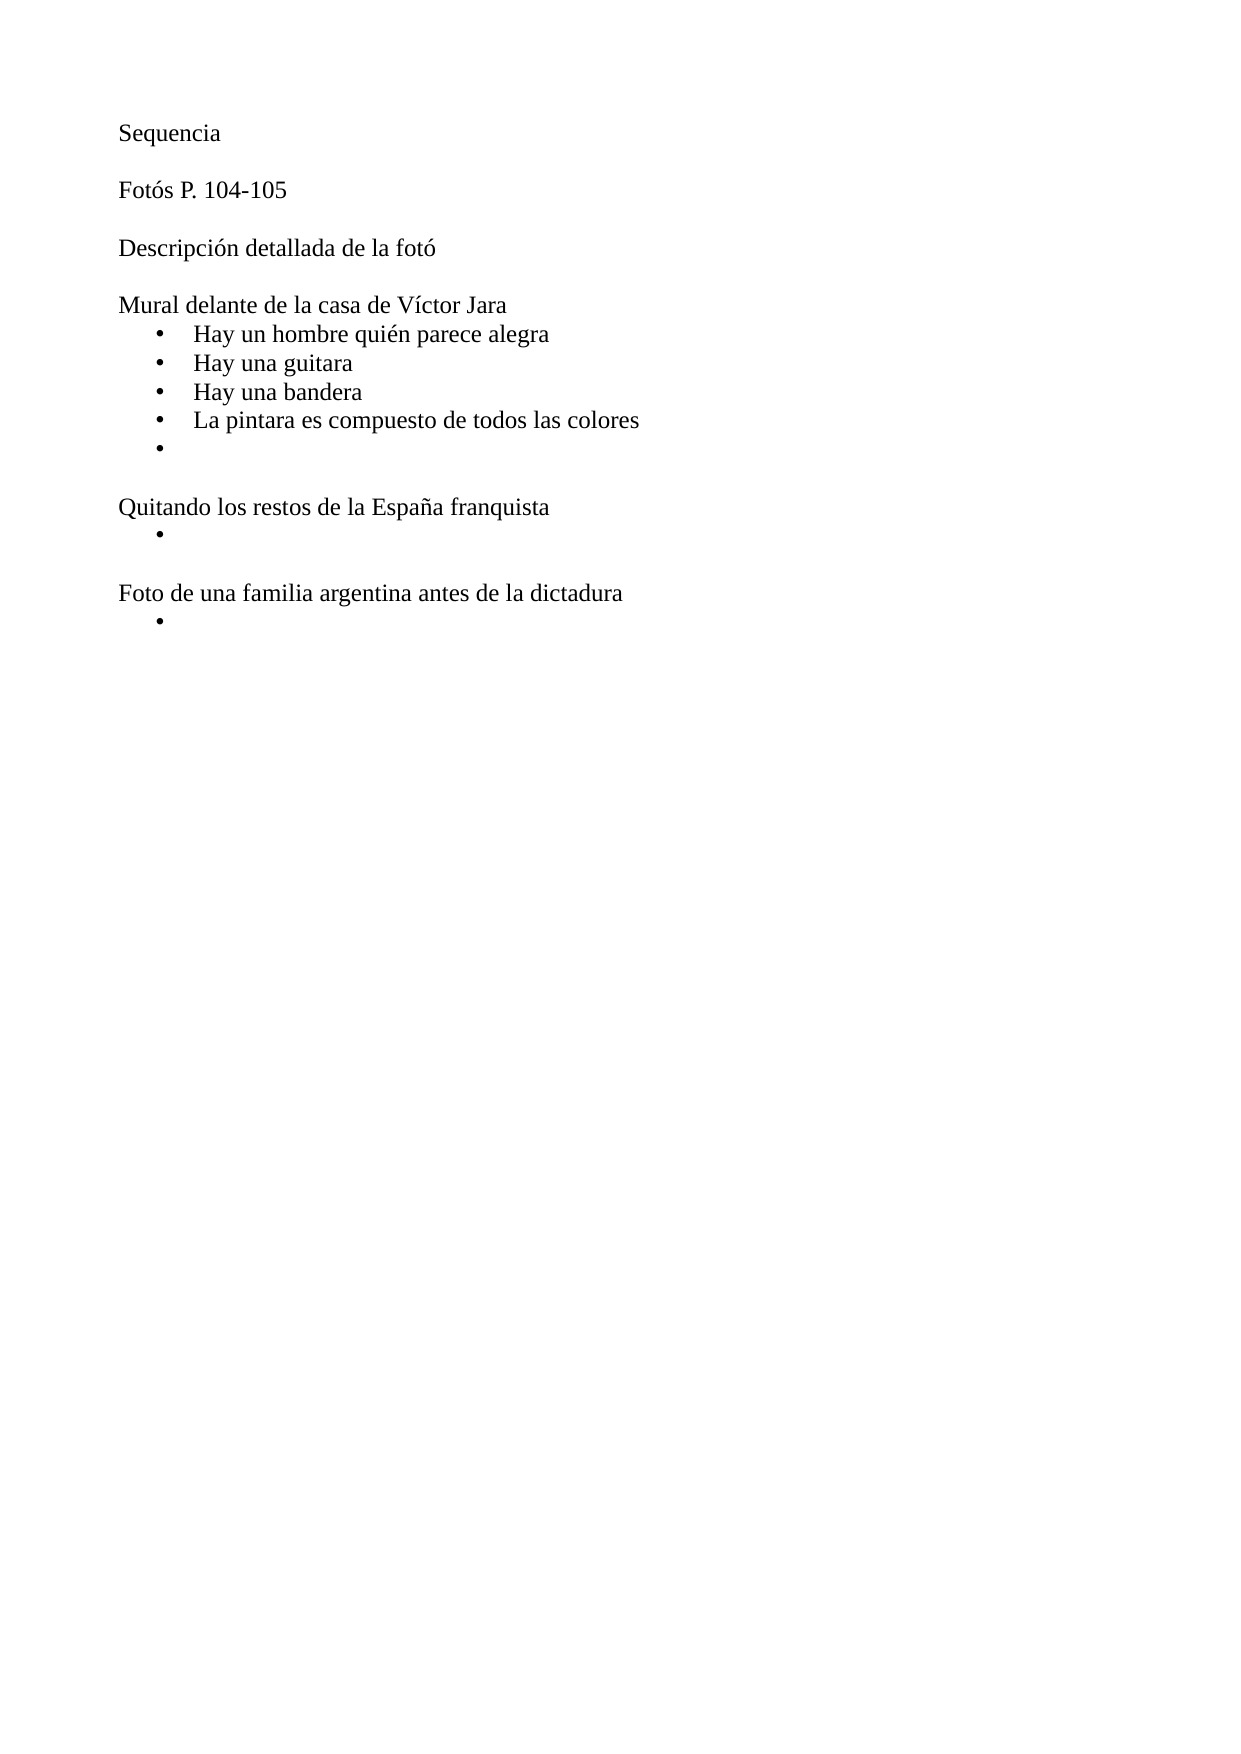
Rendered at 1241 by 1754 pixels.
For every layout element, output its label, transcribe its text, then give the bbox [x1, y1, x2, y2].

list Hay una bandera [156, 377, 1122, 406]
text Sequencia [118, 118, 1122, 147]
text Fotós P. 104-105 [118, 176, 1122, 204]
text Foto de una familia argentina antes de la dictadura [118, 578, 1122, 607]
text Descripción detallada de la fotó [118, 233, 1122, 262]
list Hay una guitara [156, 348, 1122, 377]
list Hay un hombre quién parece alegra [156, 319, 1122, 348]
text Mural delante de la casa de Víctor Jara [118, 291, 1122, 319]
text Quitando los restos de la España franquista [118, 492, 1122, 521]
list La pintara es compuesto de todos las colores [156, 406, 1122, 434]
